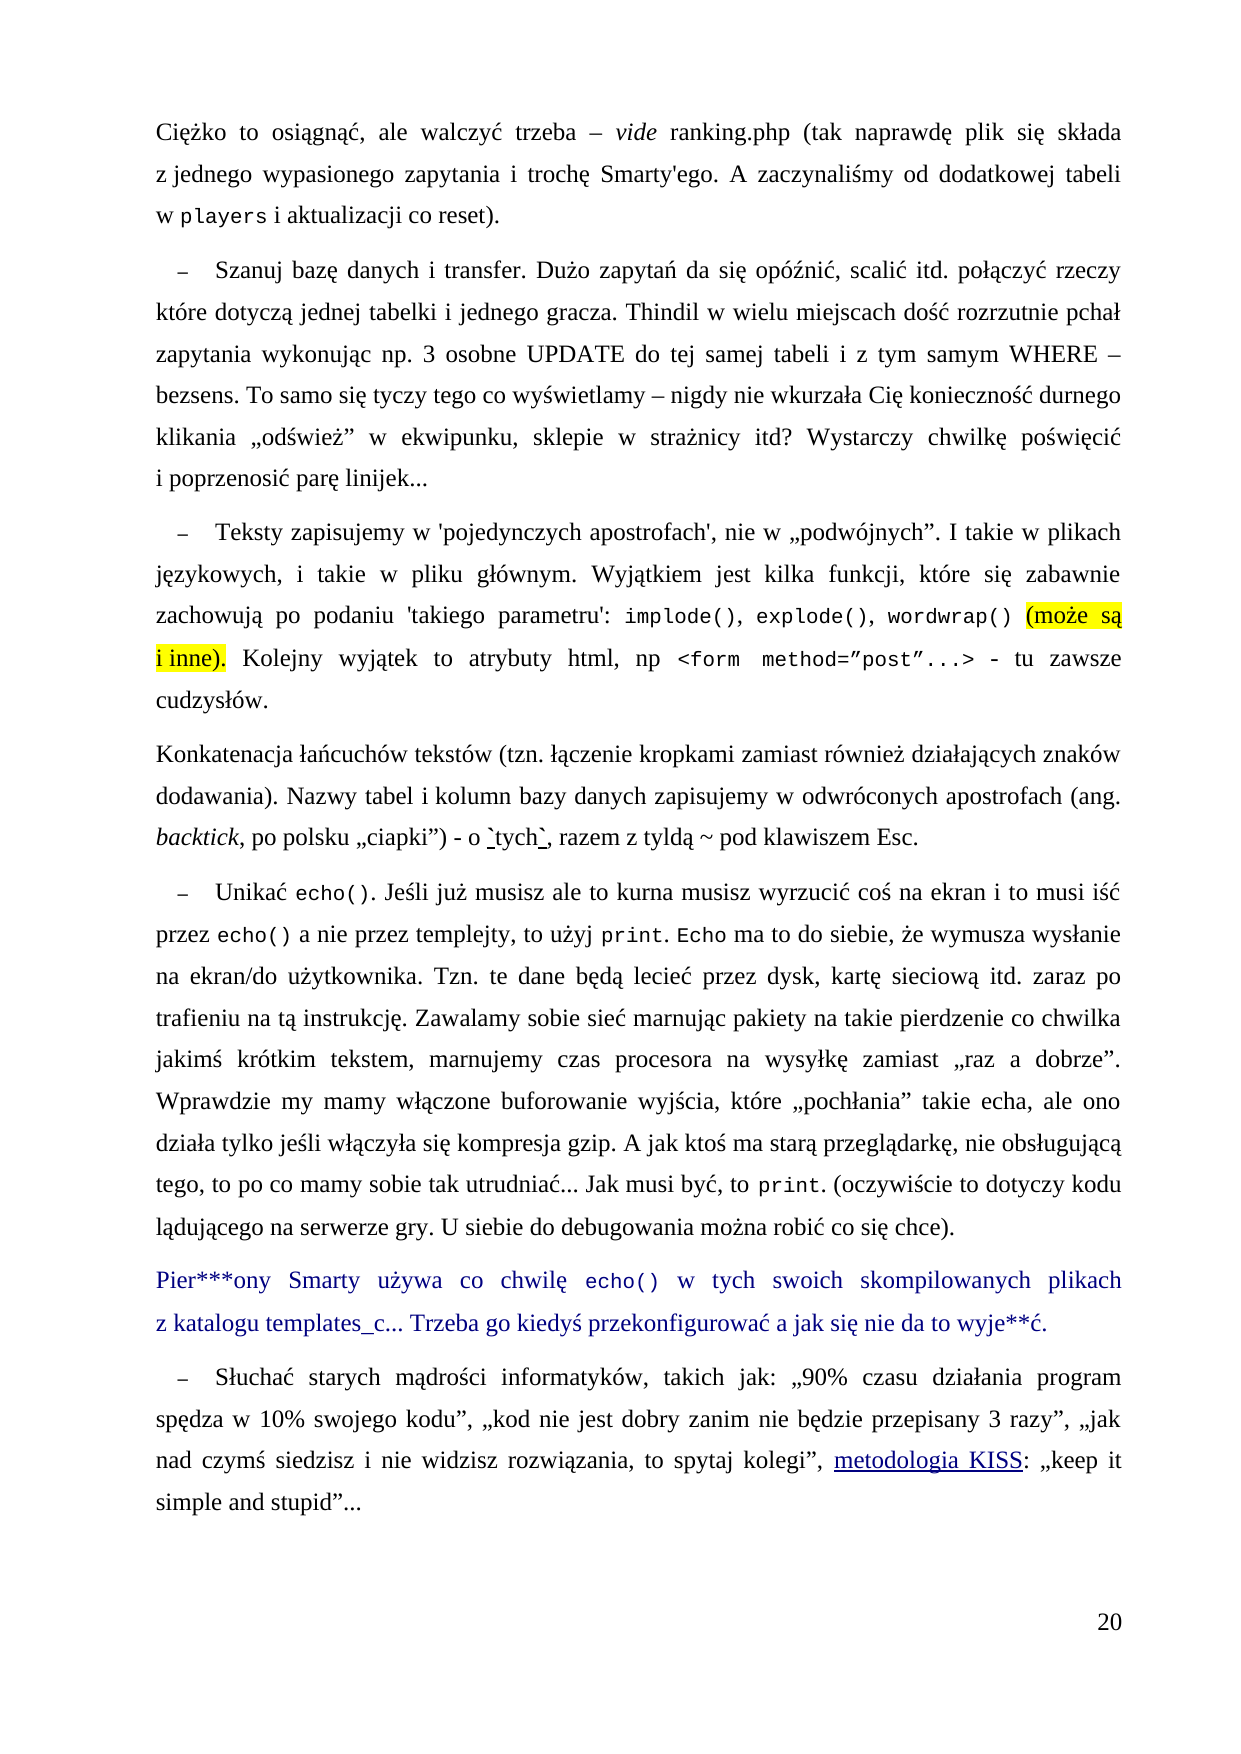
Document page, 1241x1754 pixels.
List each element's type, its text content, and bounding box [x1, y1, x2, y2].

list Teksty zapisujemy w 'pojedynczych apostrofach', nie w „podwójnych”. I takie w plikach językowych, i takie w pliku głównym. Wyjątkiem jest kilka funkcji, które się zabawnie zachowują po podaniu 'takiego parametru': implode(), explode(), wordwrap() (może są i inne). Kolejny wyjątek to atrybuty html, np <form method=”post”...> - tu zawsze cudzysłów. [118, 518, 1122, 714]
list Słuchać starych mądrości informatyków, takich jak: „90% czasu działania program spędza w 10% swojego kodu”, „kod nie jest dobry zanim nie będzie przepisany 3 razy”, „jak nad czymś siedzisz i nie widzisz rozwiązania, to spytaj kolegi”, metodologia KISS: „keep it simple and stupid”... [118, 1363, 1122, 1516]
list Konkatenacja łańcuchów tekstów (tzn. łączenie kropkami zamiast również działających znaków dodawania). Nazwy tabel i kolumn bazy danych zapisujemy w odwróconych apostrofach (ang. backtick, po polsku „ciapki”) - o `tych`, razem z tyldą ~ pod klawiszem Esc. [118, 740, 1122, 851]
list Pier***ony Smarty używa co chwilę echo() w tych swoich skompilowanych plikach z katalogu templates_c... Trzeba go kiedyś przekonfigurować a jak się nie da to wyje**ć. [118, 1267, 1122, 1337]
list Ciężko to osiągnąć, ale walczyć trzeba – vide ranking.php (tak naprawdę plik się składa z jednego wypasionego zapytania i trochę Smarty'ego. A zaczynaliśmy od dodatkowej tabeli w players i aktualizacji co reset). [118, 118, 1122, 230]
list Szanuj bazę danych i transfer. Dużo zapytań da się opóźnić, scalić itd. połączyć rzeczy które dotyczą jednej tabelki i jednego gracza. Thindil w wielu miejscach dość rozrzutnie pchał zapytania wykonując np. 3 osobne UPDATE do tej samej tabeli i z tym samym WHERE – bezsens. To samo się tyczy tego co wyświetlamy – nigdy nie wkurzała Cię konieczność durnego klikania „odśwież” w ekwipunku, sklepie w strażnicy itd? Wystarczy chwilkę poświęcić i poprzenosić parę linijek... [118, 257, 1122, 492]
list Unikać echo(). Jeśli już musisz ale to kurna musisz wyrzucić coś na ekran i to musi iść przez echo() a nie przez templejty, to użyj print. Echo ma to do siebie, że wymusza wysłanie na ekran/do użytkownika. Tzn. te dane będą lecieć przez dysk, kartę sieciową itd. zaraz po trafieniu na tą instrukcję. Zawalamy sobie sieć marnując pakiety na takie pierdzenie co chwilka jakimś krótkim tekstem, marnujemy czas procesora na wysyłkę zamiast „raz a dobrze”. Wprawdzie my mamy włączone buforowanie wyjścia, które „pochłania” takie echa, ale ono działa tylko jeśli włączyła się kompresja gzip. A jak ktoś ma starą przeglądarkę, nie obsługującą tego, to po co mamy sobie tak utrudniać... Jak musi być, to print. (oczywiście to dotyczy kodu lądującego na serwerze gry. U siebie do debugowania można robić co się chce). [118, 878, 1122, 1240]
